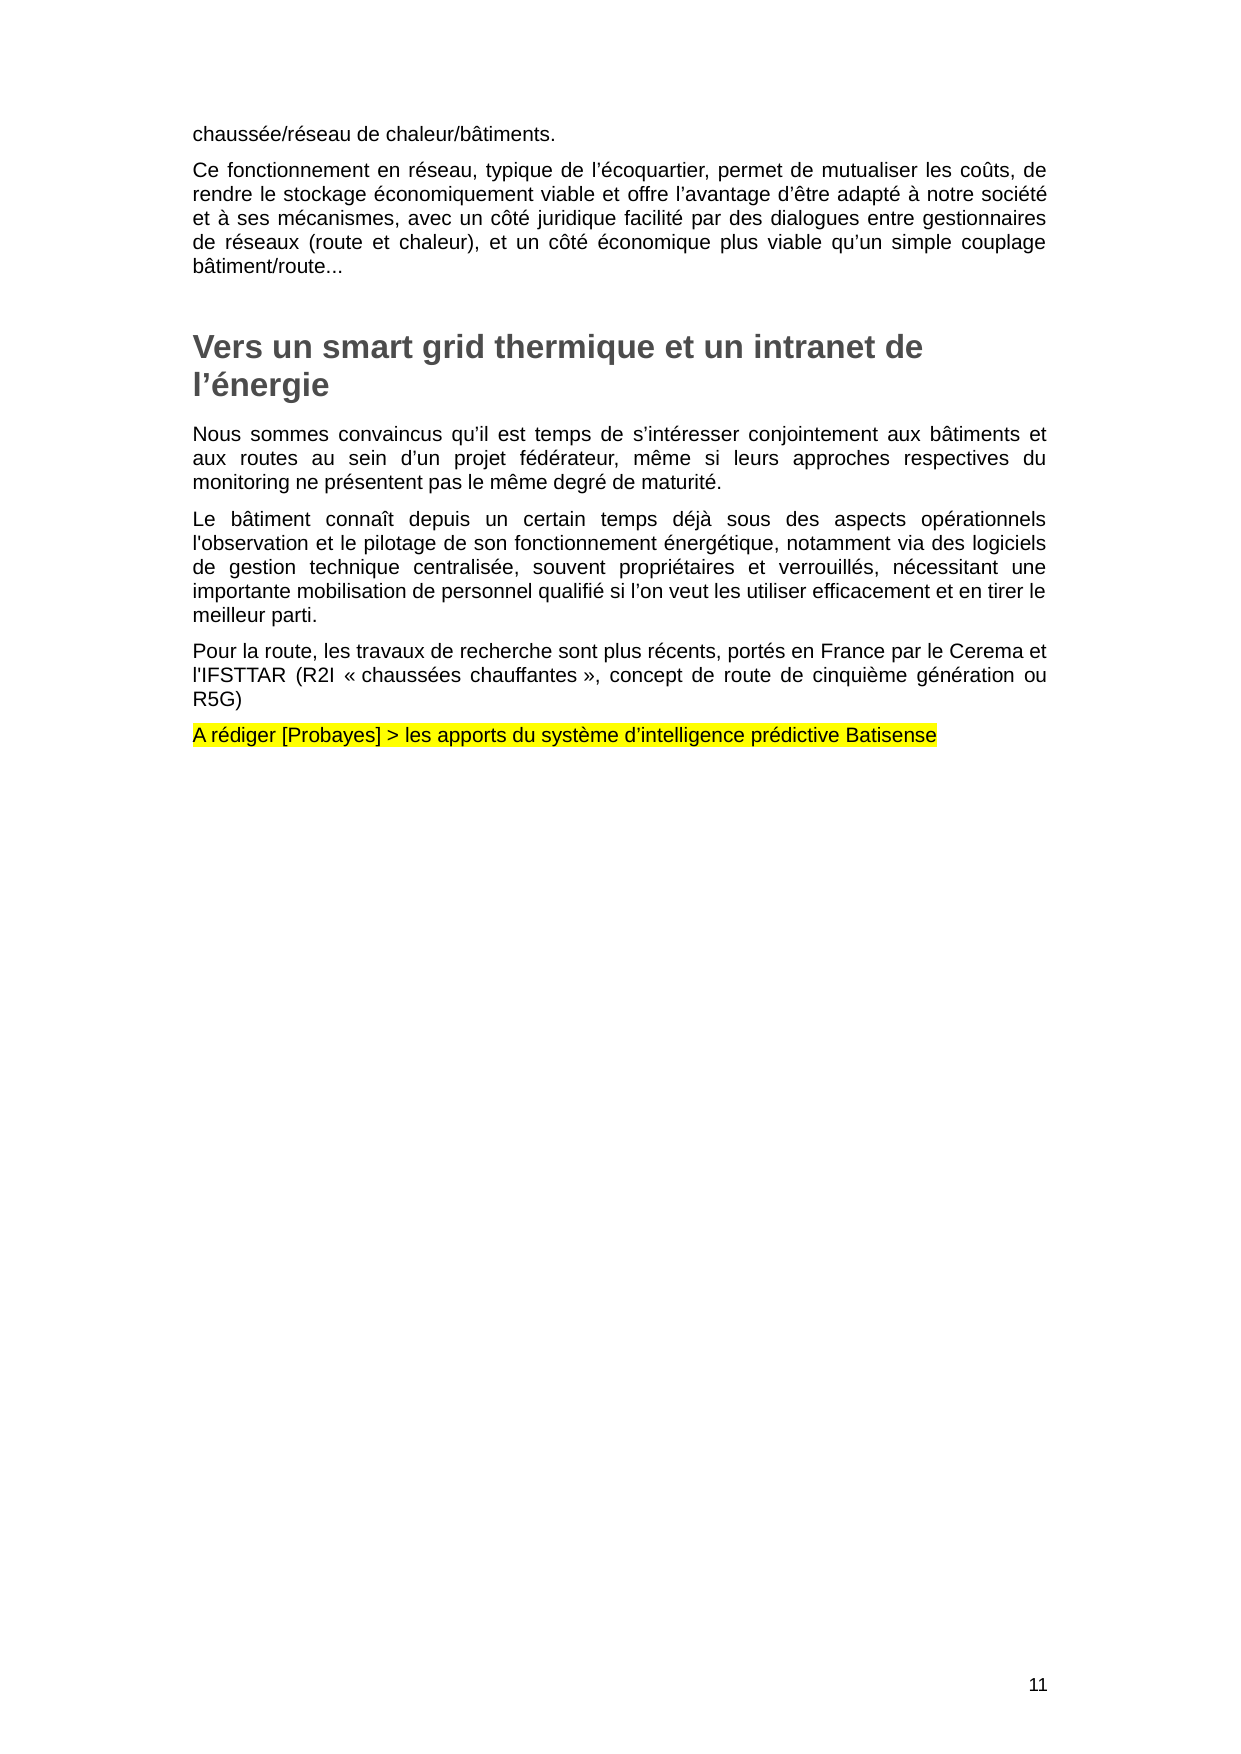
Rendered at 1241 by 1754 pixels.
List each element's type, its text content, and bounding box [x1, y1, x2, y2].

text Pour la route, les travaux de recherche sont plus récents, portés en France par le Cerema et l'IFSTTAR (R2I « chaussées chauffantes », concept de route de cinquième génération ou R5G) [192, 639, 1048, 711]
text Le bâtiment connaît depuis un certain temps déjà sous des aspects opérationnels l'observation et le pilotage de son fonctionnement énergétique, notamment via des logiciels de gestion technique centralisée, souvent propriétaires et verrouillés, nécessitant une importante mobilisation de personnel qualifié si l’on veut les utiliser efficacement et en tirer le meilleur parti. [192, 507, 1048, 626]
text A rédiger [Probayes] > les apports du système d’intelligence prédictive Batisense [192, 723, 1048, 747]
subtitle Vers un smart grid thermique et un intranet de l’énergie [192, 327, 1048, 404]
text Ce fonctionnement en réseau, typique de l’écoquartier, permet de mutualiser les coûts, de rendre le stockage économiquement viable et offre l’avantage d’être adapté à notre société et à ses mécanismes, avec un côté juridique facilité par des dialogues entre gestionnaires de réseaux (route et chaleur), et un côté économique plus viable qu’un simple couplage bâtiment/route... [192, 158, 1048, 278]
text chaussée/réseau de chaleur/bâtiments. [192, 122, 1048, 146]
text Nous sommes convaincus qu’il est temps de s’intéresser conjointement aux bâtiments et aux routes au sein d’un projet fédérateur, même si leurs approches respectives du monitoring ne présentent pas le même degré de maturité. [192, 422, 1048, 494]
